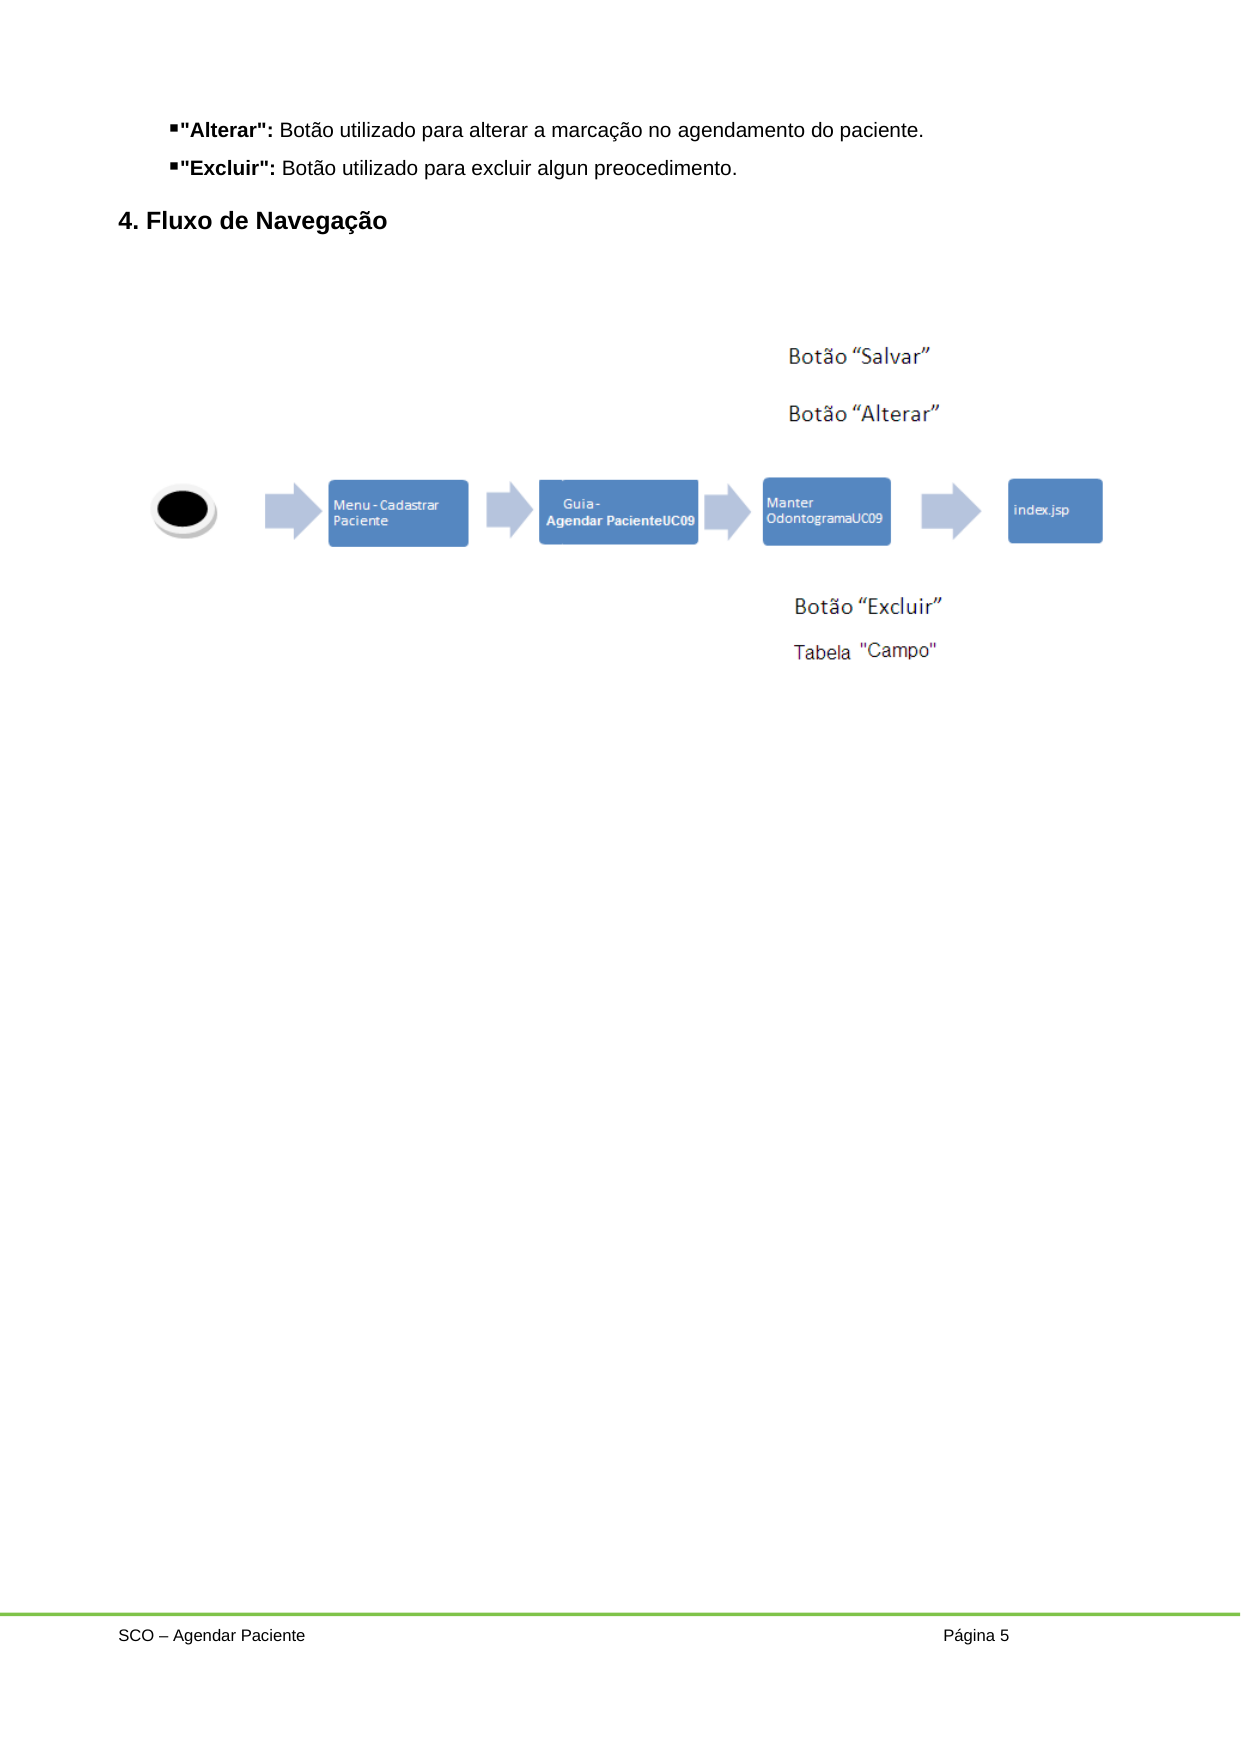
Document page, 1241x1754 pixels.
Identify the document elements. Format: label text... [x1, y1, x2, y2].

list "Excluir": Botão utilizado para excluir algun preocedimento. [168, 156, 1122, 181]
list "Alterar": Botão utilizado para alterar a marcação no agendamento do paciente. [168, 118, 1122, 143]
subtitle 4. Fluxo de Navegação [117, 206, 1122, 234]
picture [118, 298, 1122, 790]
